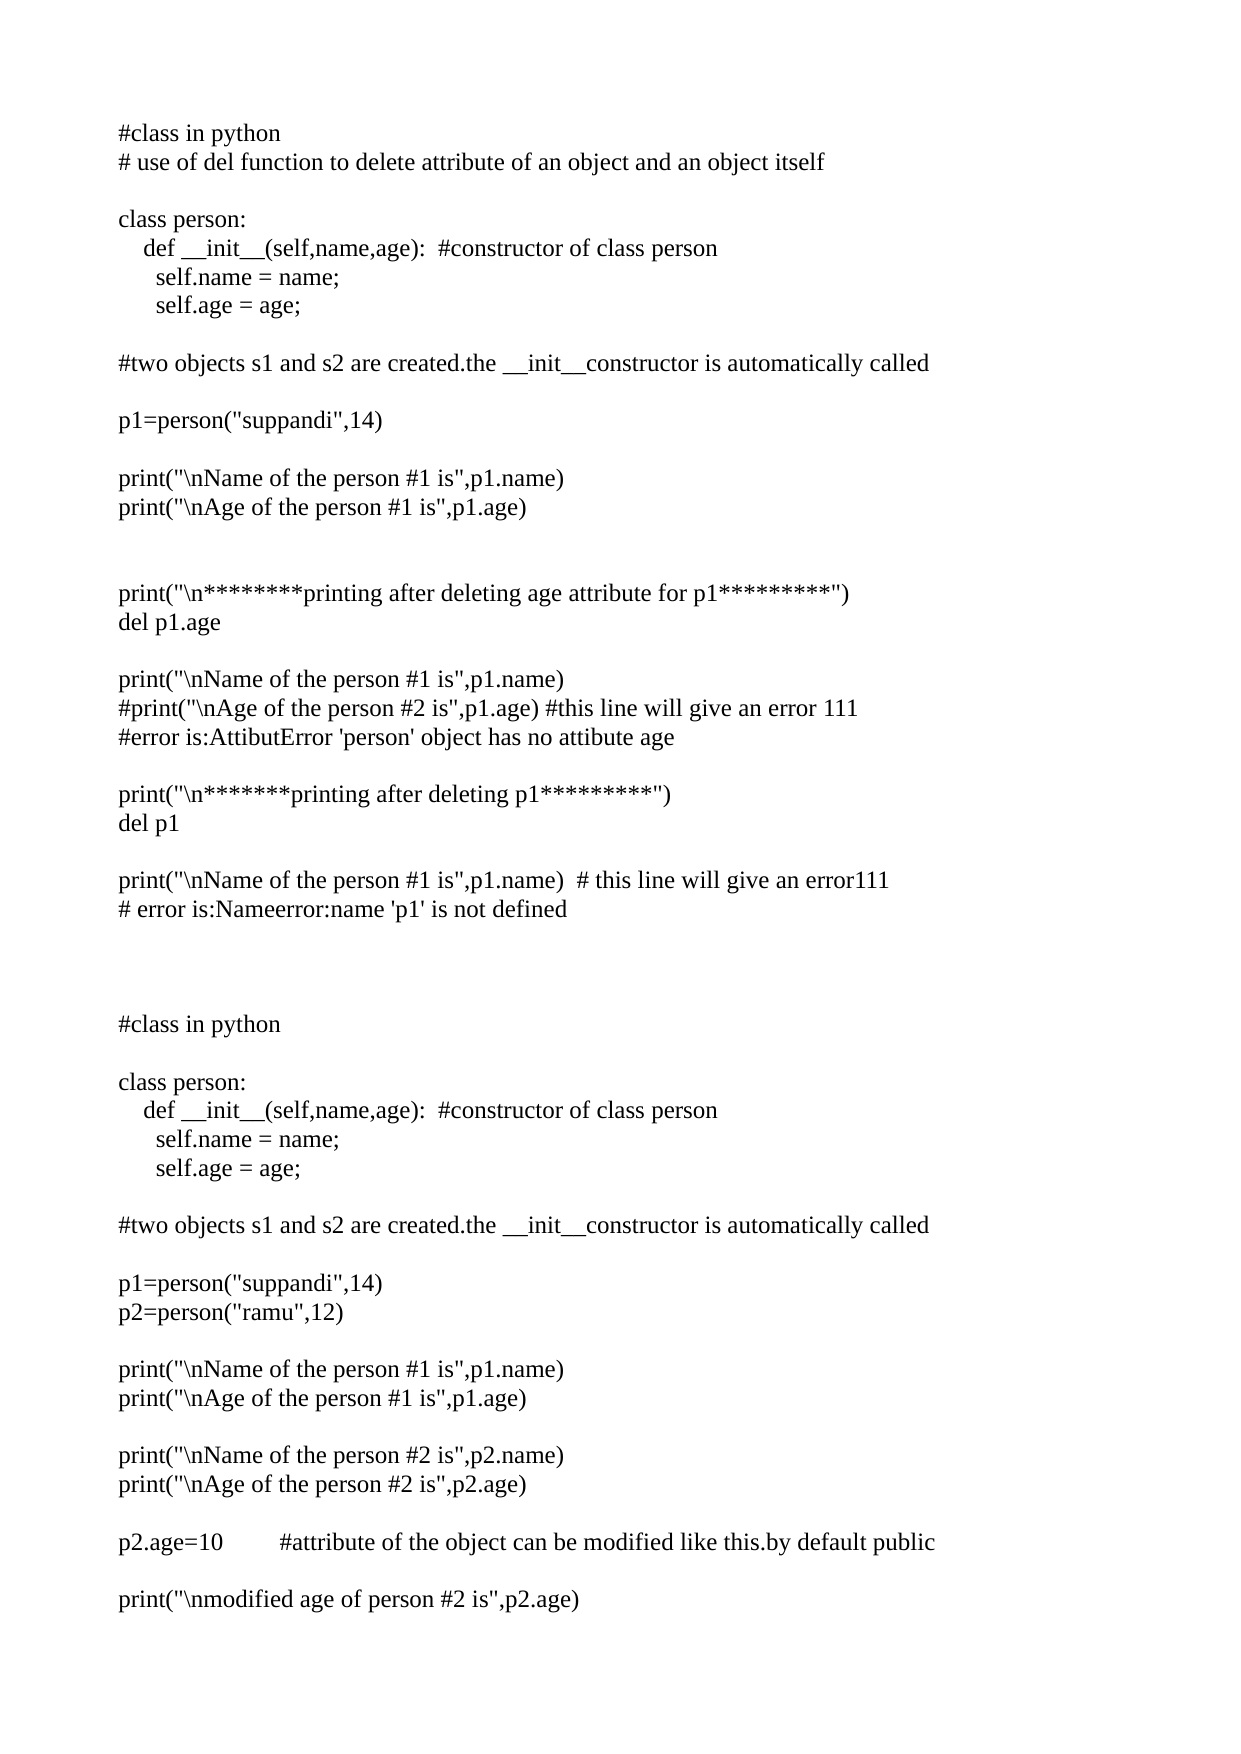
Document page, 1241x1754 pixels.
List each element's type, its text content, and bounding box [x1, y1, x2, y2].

text print("\nmodified age of person #2 is",p2.age) [118, 1584, 1122, 1613]
text # error is:Nameerror:name 'p1' is not defined [118, 894, 1122, 923]
text #print("\nAge of the person #2 is",p1.age) #this line will give an error 111 [118, 693, 1122, 722]
text p1=person("suppandi",14) [118, 406, 1122, 434]
text self.name = name; [118, 262, 1122, 291]
text self.age = age; [118, 291, 1122, 319]
text def __init__(self,name,age): #constructor of class person [118, 233, 1122, 262]
text def __init__(self,name,age): #constructor of class person [118, 1096, 1122, 1124]
text print("\nName of the person #1 is",p1.name) [118, 463, 1122, 492]
text self.name = name; [118, 1124, 1122, 1153]
text #two objects s1 and s2 are created.the __init__constructor is automatically called [118, 348, 1122, 377]
text p2=person("ramu",12) [118, 1297, 1122, 1326]
text class person: [118, 204, 1122, 233]
text p2.age=10 #attribute of the object can be modified like this.by default public [118, 1527, 1122, 1556]
text print("\nAge of the person #2 is",p2.age) [118, 1469, 1122, 1498]
text del p1 [118, 808, 1122, 837]
text self.age = age; [118, 1153, 1122, 1182]
text #class in python [118, 118, 1122, 147]
text p1=person("suppandi",14) [118, 1268, 1122, 1297]
text #two objects s1 and s2 are created.the __init__constructor is automatically called [118, 1211, 1122, 1239]
text #class in python [118, 1009, 1122, 1038]
text print("\nName of the person #1 is",p1.name) [118, 1354, 1122, 1383]
text class person: [118, 1067, 1122, 1096]
text #error is:AttibutError 'person' object has no attibute age [118, 722, 1122, 751]
text del p1.age [118, 607, 1122, 636]
text print("\nAge of the person #1 is",p1.age) [118, 492, 1122, 521]
text print("\n********printing after deleting age attribute for p1*********") [118, 578, 1122, 607]
text # use of del function to delete attribute of an object and an object itself [118, 147, 1122, 176]
text print("\nAge of the person #1 is",p1.age) [118, 1383, 1122, 1412]
text print("\nName of the person #1 is",p1.name) [118, 664, 1122, 693]
text print("\nName of the person #1 is",p1.name) # this line will give an error111 [118, 866, 1122, 894]
text print("\n*******printing after deleting p1*********") [118, 779, 1122, 808]
text print("\nName of the person #2 is",p2.name) [118, 1441, 1122, 1469]
